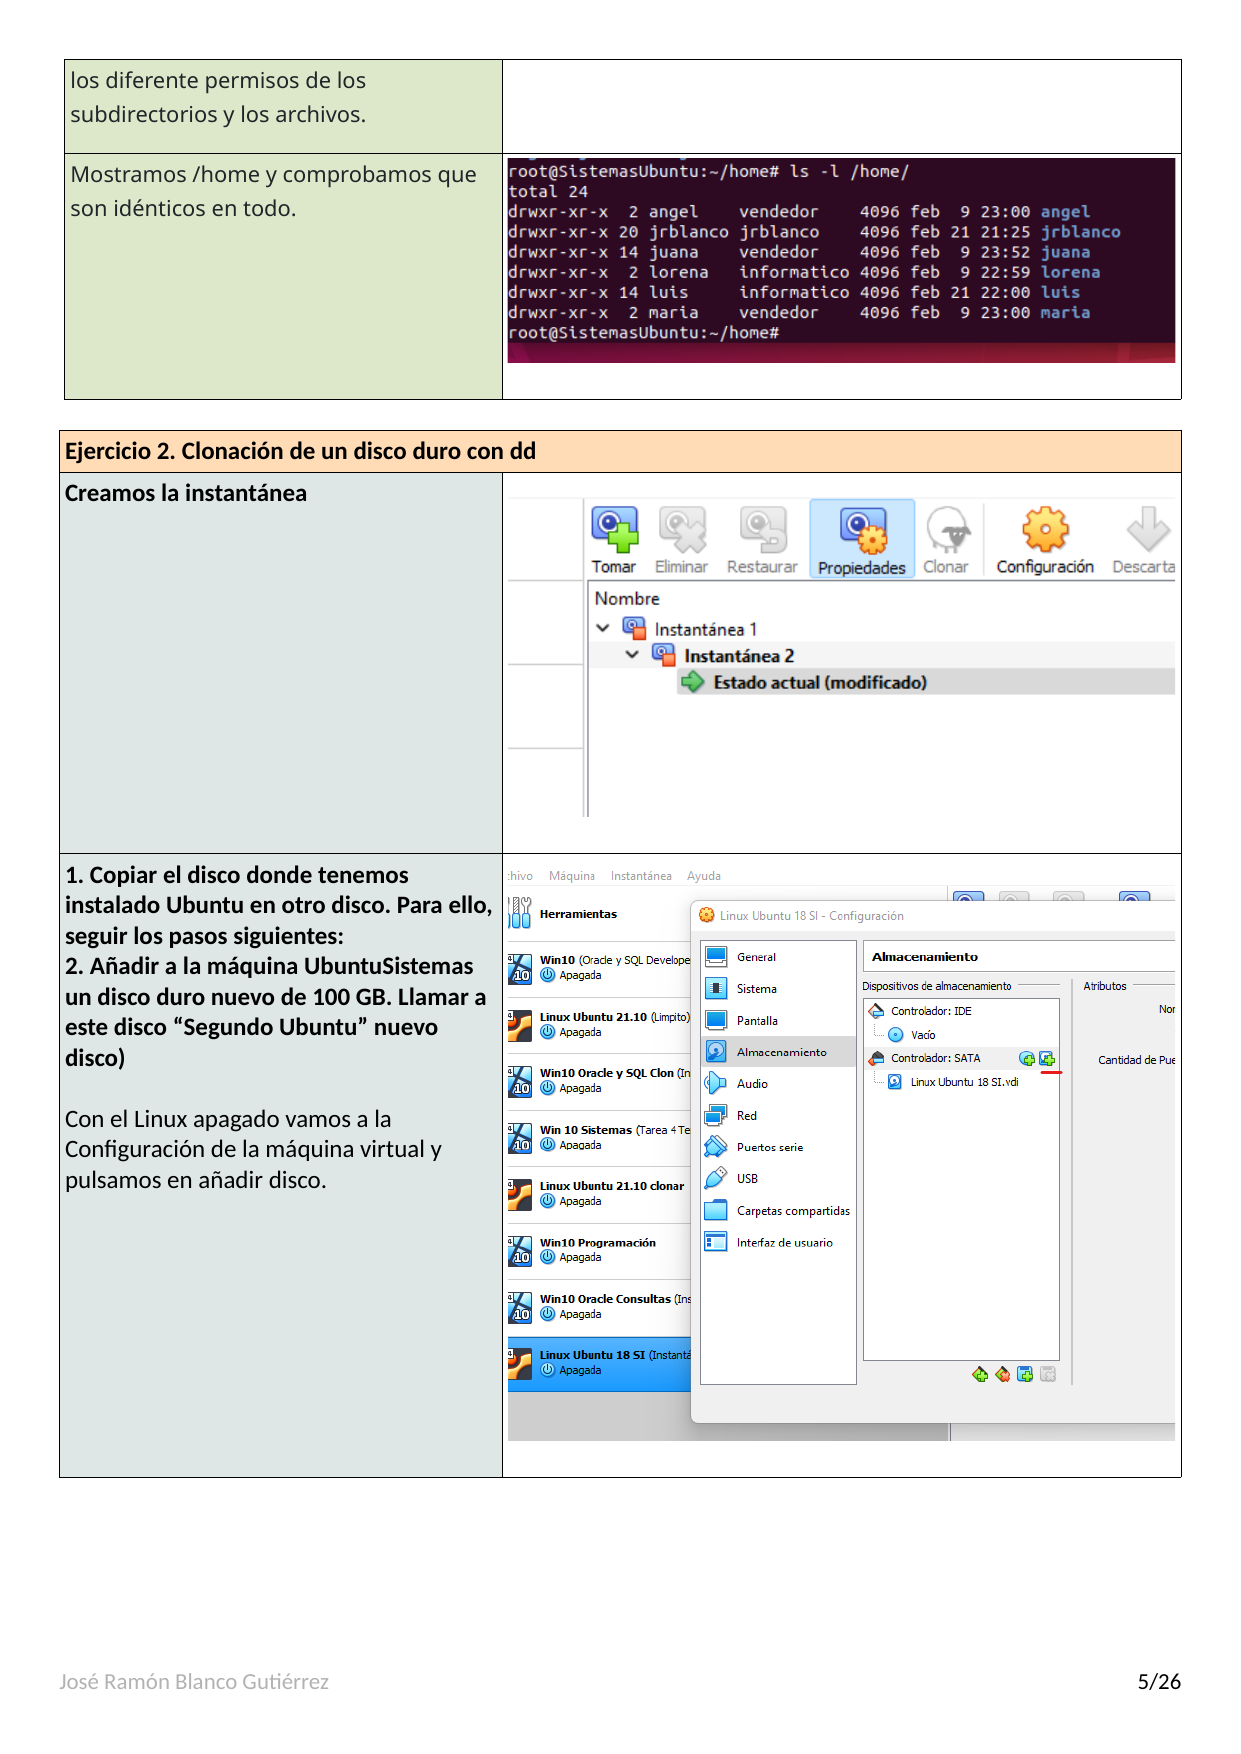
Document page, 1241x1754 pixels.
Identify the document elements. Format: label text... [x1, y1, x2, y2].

table_cell 1. Copiar el disco donde tenemos instalado Ubuntu en otro disco. Para ello, seguir los pasos siguientes: 2. Añadir a la máquina UbuntuSistemas un disco duro nuevo de 100 GB. Llamar a este disco “Segundo Ubuntu” nuevo disco) Con el Linux apagado vamos a la Configuración de la máquina virtual y pulsamos en añadir disco. [60, 854, 502, 1477]
table_cell Mostramos /home y comprobamos que son idénticos en todo. [65, 154, 502, 399]
picture [507, 158, 1176, 363]
table_cell [503, 473, 1181, 853]
table_cell [503, 854, 1181, 1477]
table_cell Creamos la instantánea [60, 473, 502, 853]
table_header Ejercicio 2. Clonación de un disco duro con dd [60, 431, 1181, 472]
table_cell [503, 154, 1181, 399]
picture [508, 477, 1176, 817]
table_cell los diferente permisos de los subdirectorios y los archivos. [65, 60, 502, 153]
table_cell [503, 60, 1181, 153]
picture [508, 858, 1176, 1441]
